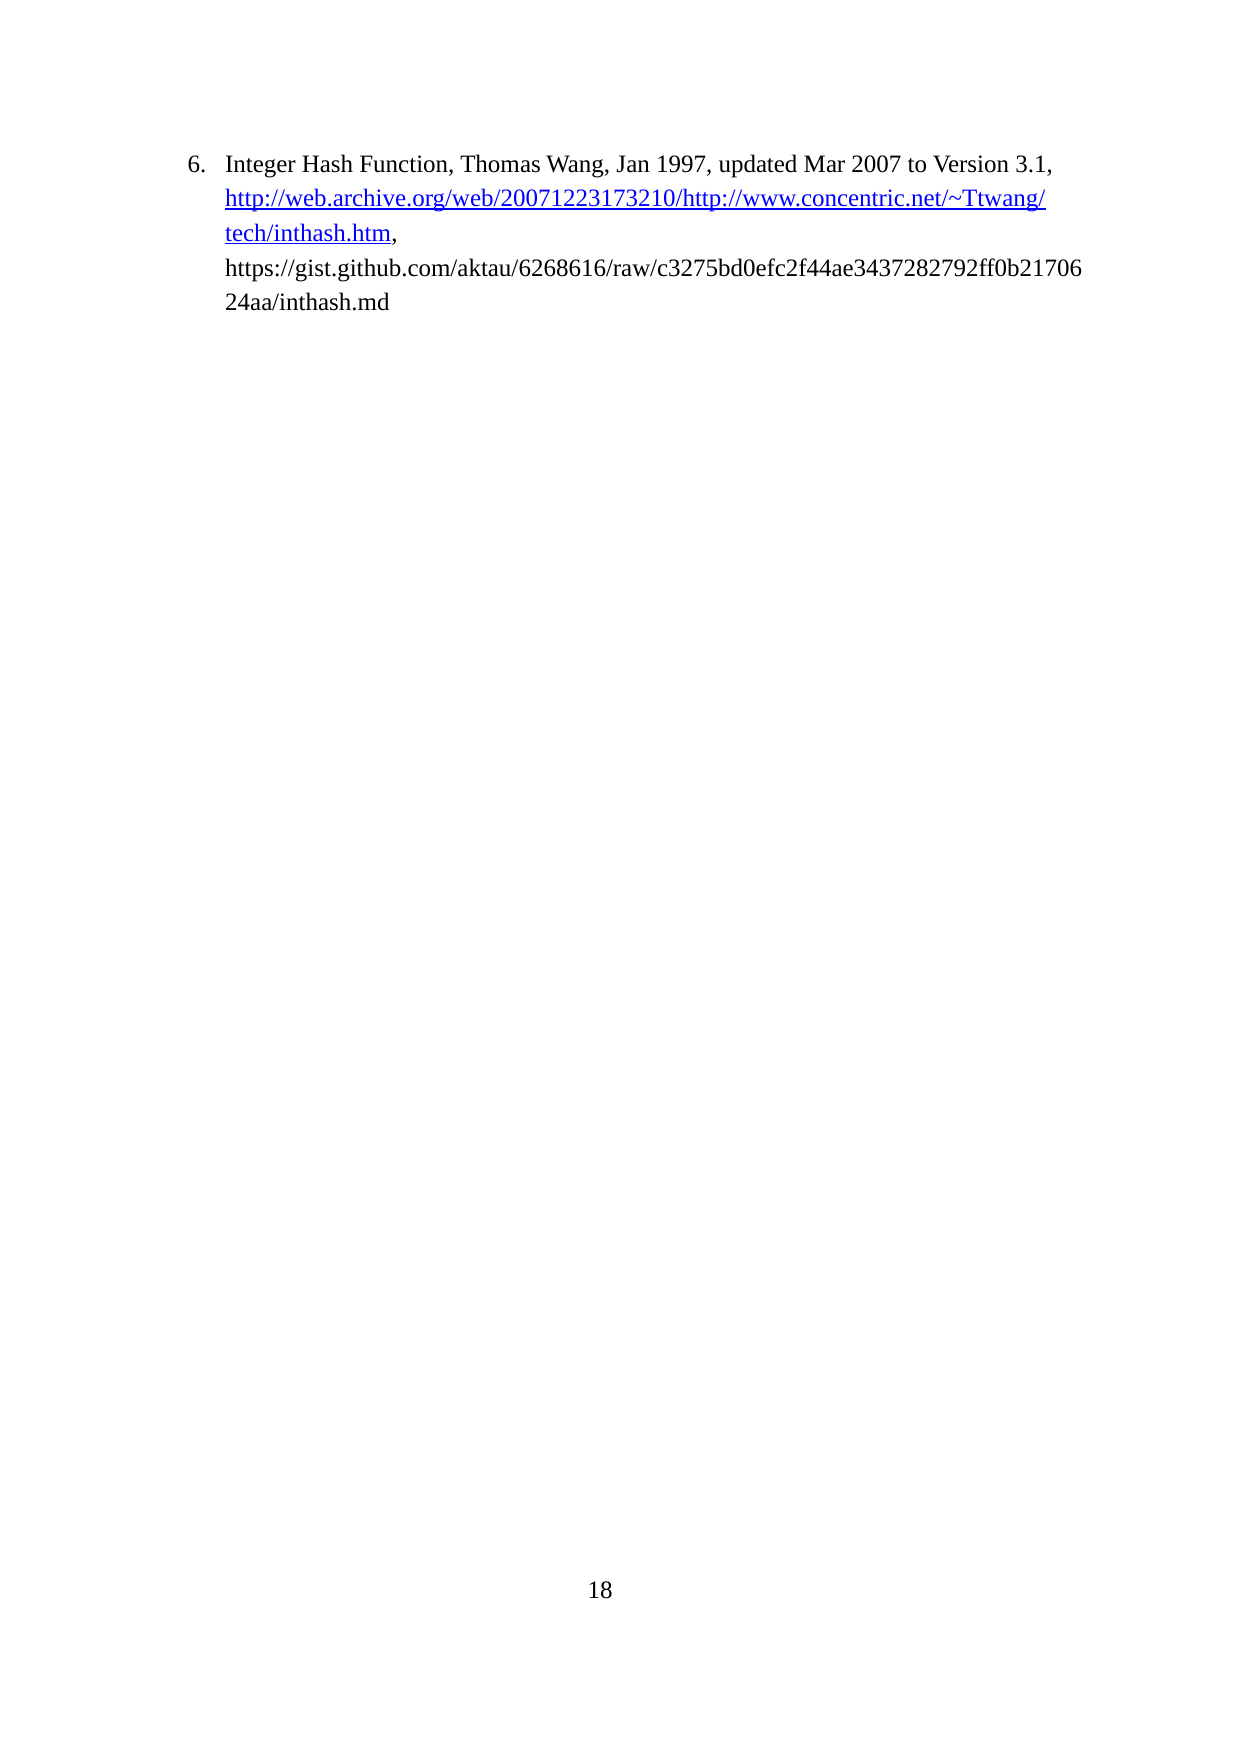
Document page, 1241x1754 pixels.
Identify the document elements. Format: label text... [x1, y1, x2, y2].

list Integer Hash Function, Thomas Wang, Jan 1997, updated Mar 2007 to Version 3.1, http://web.archive.org/web/20071223173210/http://www.concentric.net/~Ttwang/tech/inthash.htm, https://gist.github.com/aktau/6268616/raw/c3275bd0efc2f44ae3437282792ff0b2170624aa/inthash.md [187, 150, 1091, 316]
